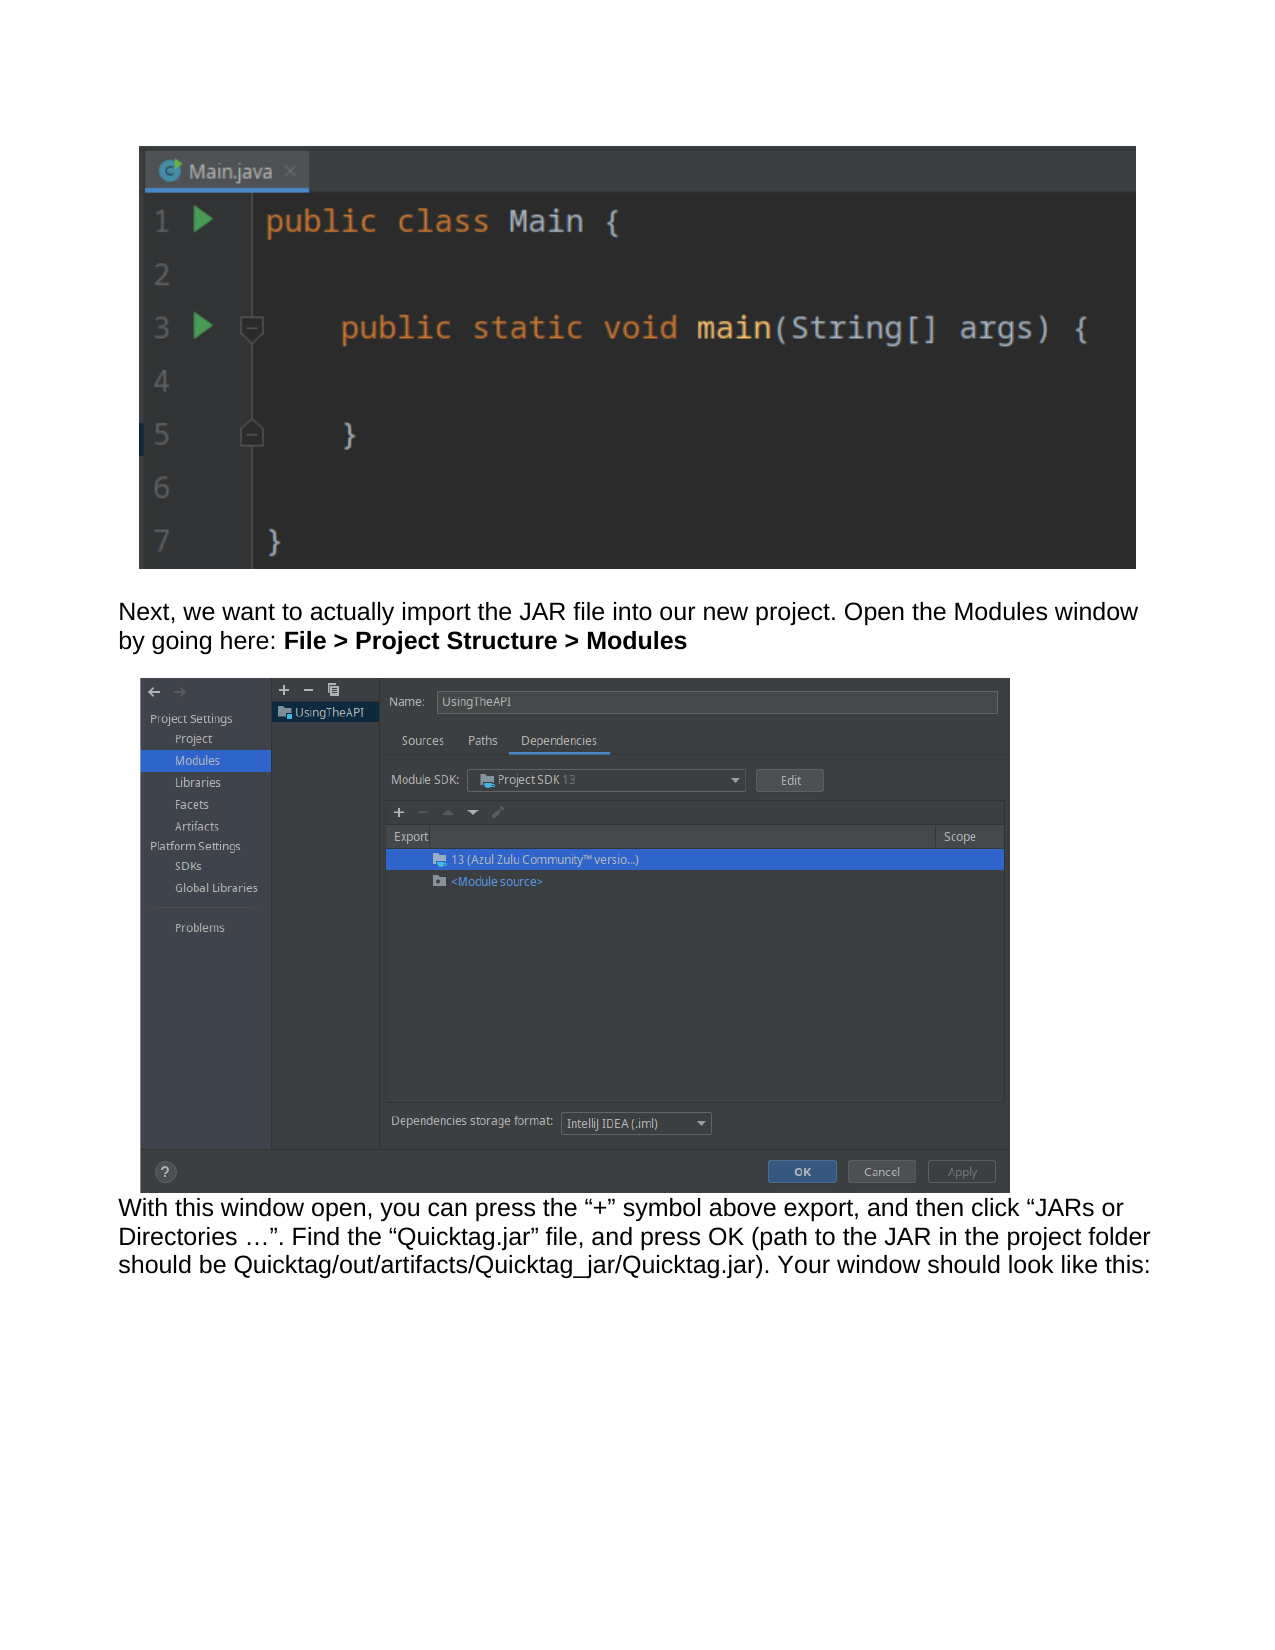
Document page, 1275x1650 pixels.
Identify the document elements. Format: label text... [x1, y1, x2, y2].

picture [140, 678, 1010, 1193]
picture [139, 146, 1136, 569]
text With this window open, you can press the “+” symbol above export, and then click “JARs or Directories …”. Find the “Quicktag.jar” file, and press OK (path to the JAR in the project folder should be Quicktag/out/artifacts/Quicktag_jar/Quicktag.jar). Your window should look like this: [118, 655, 1157, 1279]
text Next, we want to actually import the JAR file into our new project. Open the Modules window by going here: File > Project Structure > Modules [118, 597, 1157, 655]
